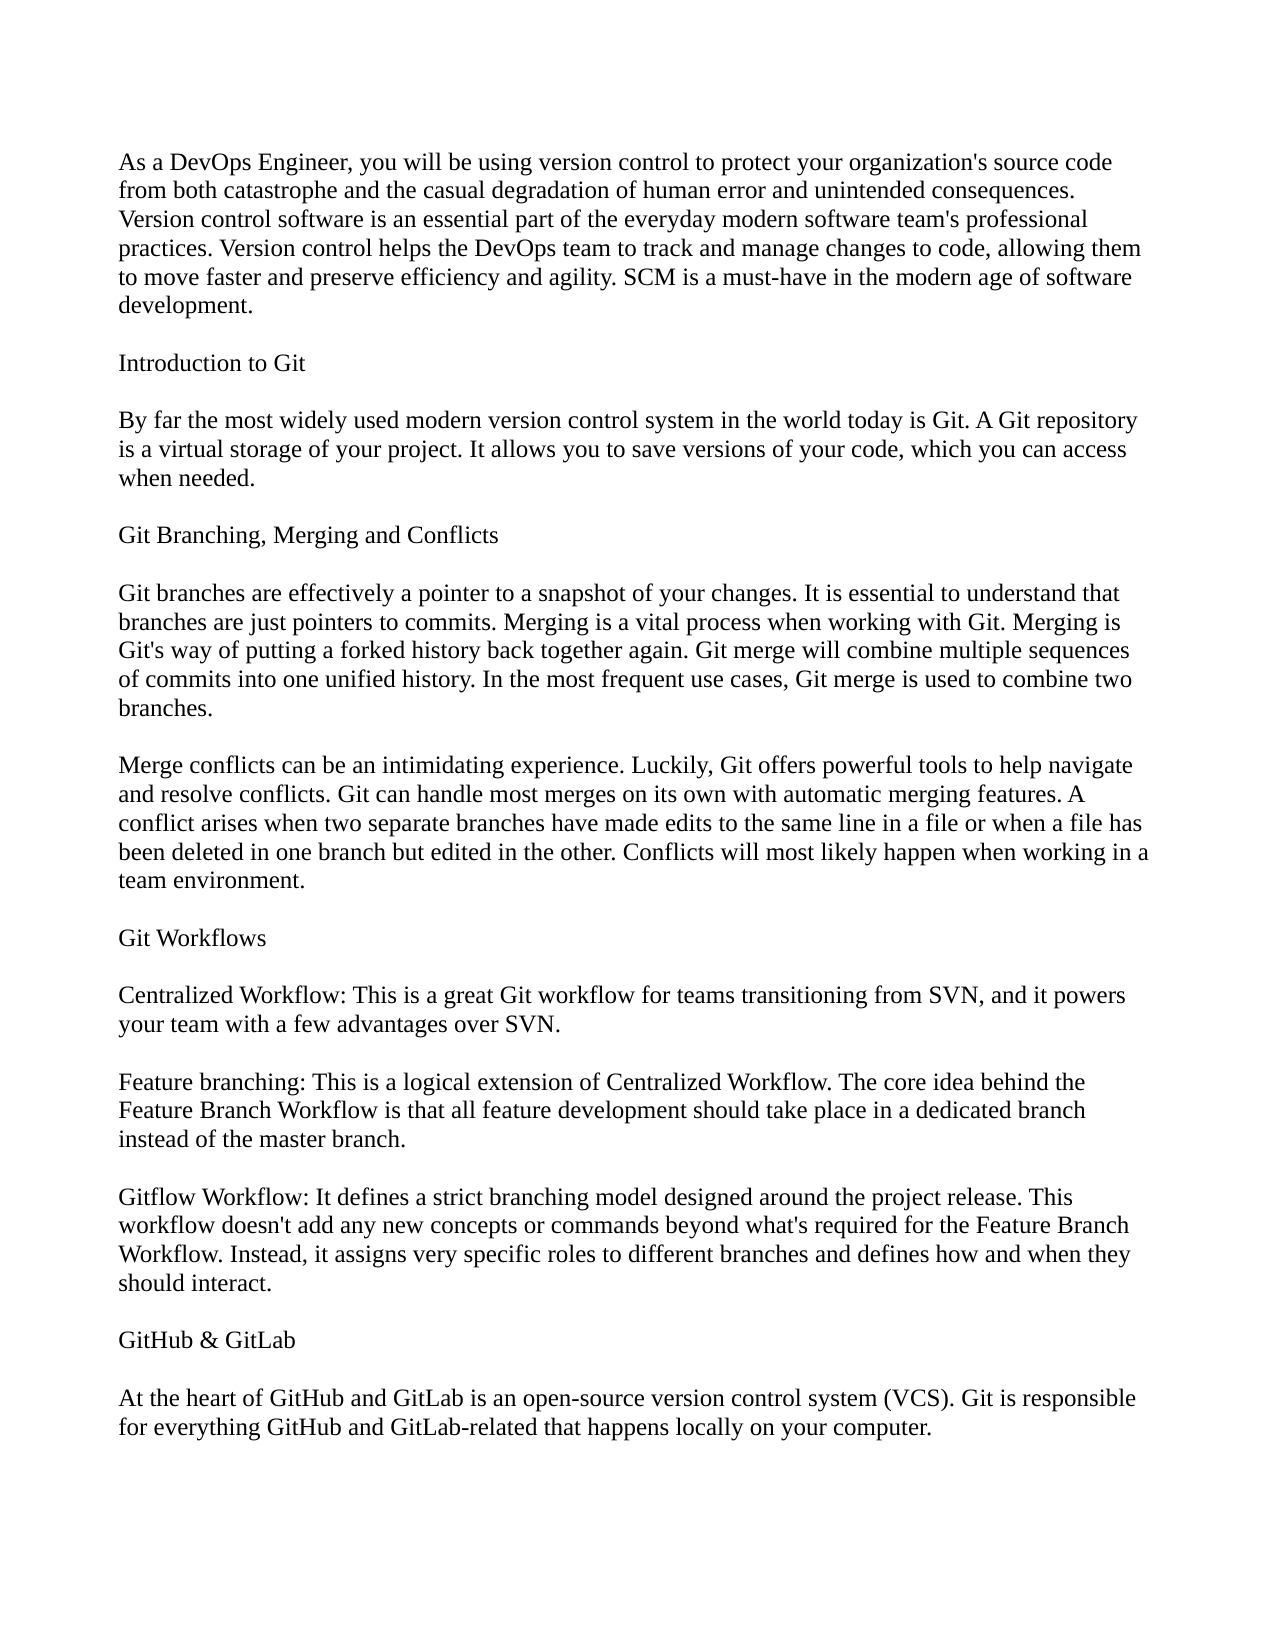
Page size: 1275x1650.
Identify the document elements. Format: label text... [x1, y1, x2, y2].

text Merge conflicts can be an intimidating experience. Luckily, Git offers powerful tools to help navigate and resolve conflicts. Git can handle most merges on its own with automatic merging features. A conflict arises when two separate branches have made edits to the same line in a file or when a file has been deleted in one branch but edited in the other. Conflicts will most likely happen when working in a team environment. [118, 751, 1157, 894]
text GitHub & GitLab [118, 1326, 1157, 1354]
text Centralized Workflow: This is a great Git workflow for teams transitioning from SVN, and it powers your team with a few advantages over SVN. [118, 981, 1157, 1038]
text Gitflow Workflow: It defines a strict branching model designed around the project release. This workflow doesn't add any new concepts or commands beyond what's required for the Feature Branch Workflow. Instead, it assigns very specific roles to different branches and defines how and when they should interact. [118, 1182, 1157, 1297]
text Git Branching, Merging and Conflicts [118, 521, 1157, 549]
text By far the most widely used modern version control system in the world today is Git. A Git repository is a virtual storage of your project. It allows you to save versions of your code, which you can access when needed. [118, 406, 1157, 492]
text Introduction to Git [118, 348, 1157, 377]
text At the heart of GitHub and GitLab is an open-source version control system (VCS). Git is responsible for everything GitHub and GitLab-related that happens locally on your computer. [118, 1383, 1157, 1441]
text As a DevOps Engineer, you will be using version control to protect your organization's source code from both catastrophe and the casual degradation of human error and unintended consequences. Version control software is an essential part of the everyday modern software team's professional practices. Version control helps the DevOps team to track and manage changes to code, allowing them to move faster and preserve efficiency and agility. SCM is a must-have in the modern age of software development. [118, 147, 1157, 319]
text Git branches are effectively a pointer to a snapshot of your changes. It is essential to understand that branches are just pointers to commits. Merging is a vital process when working with Git. Merging is Git's way of putting a forked history back together again. Git merge will combine multiple sequences of commits into one unified history. In the most frequent use cases, Git merge is used to combine two branches. [118, 578, 1157, 722]
text Git Workflows [118, 923, 1157, 952]
text Feature branching: This is a logical extension of Centralized Workflow. The core idea behind the Feature Branch Workflow is that all feature development should take place in a dedicated branch instead of the master branch. [118, 1067, 1157, 1153]
